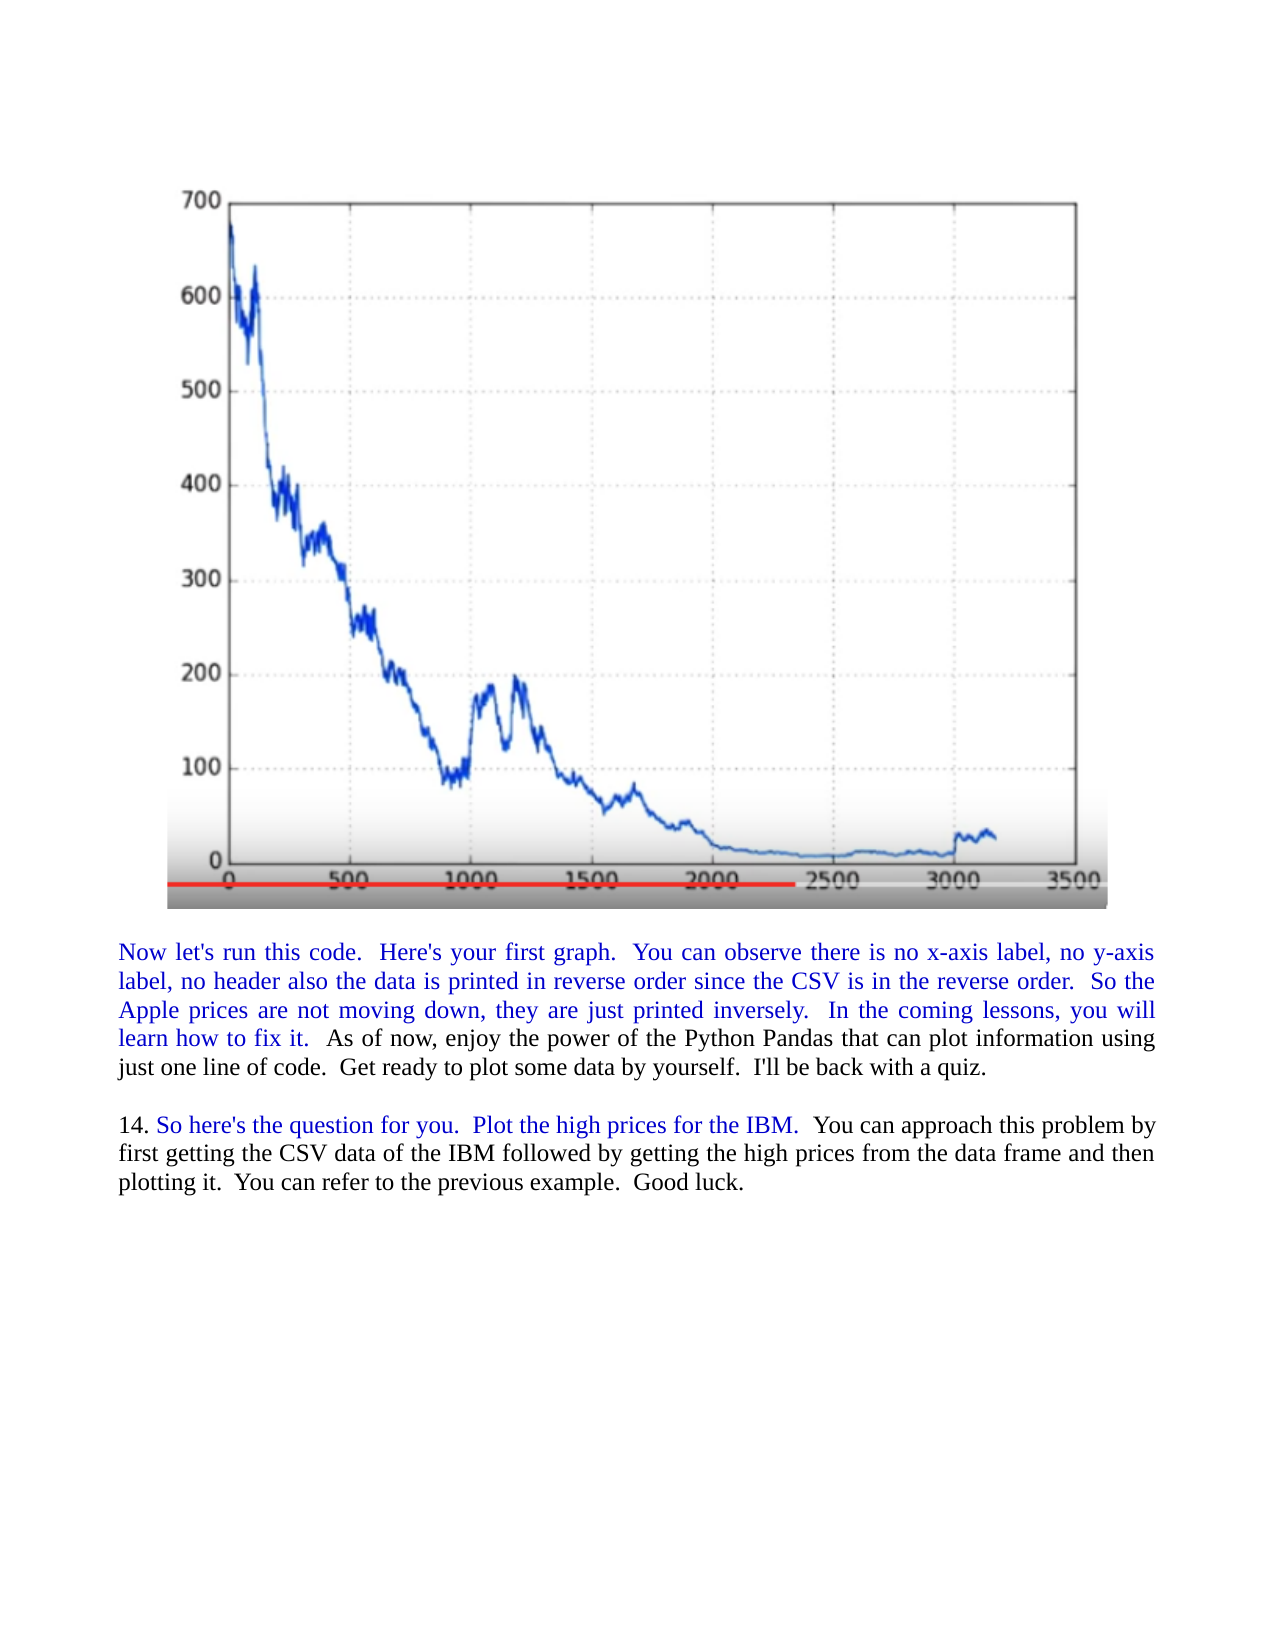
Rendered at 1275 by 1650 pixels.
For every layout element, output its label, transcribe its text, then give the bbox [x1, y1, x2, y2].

text 14. So here's the question for you. Plot the high prices for the IBM. You can approach this problem by first getting the CSV data of the IBM followed by getting the high prices from the data frame and then plotting it. You can refer to the previous example. Good luck. [118, 1110, 1157, 1196]
picture [167, 175, 1108, 909]
text Now let's run this code. Here's your first graph. You can observe there is no x-axis label, no y-axis label, no header also the data is printed in reverse order since the CSV is in the reverse order. So the Apple prices are not moving down, they are just printed inversely. In the coming lessons, you will learn how to fix it. As of now, enjoy the power of the Python Pandas that can plot information using just one line of code. Get ready to plot some data by yourself. I'll be back with a quiz. [118, 937, 1157, 1081]
